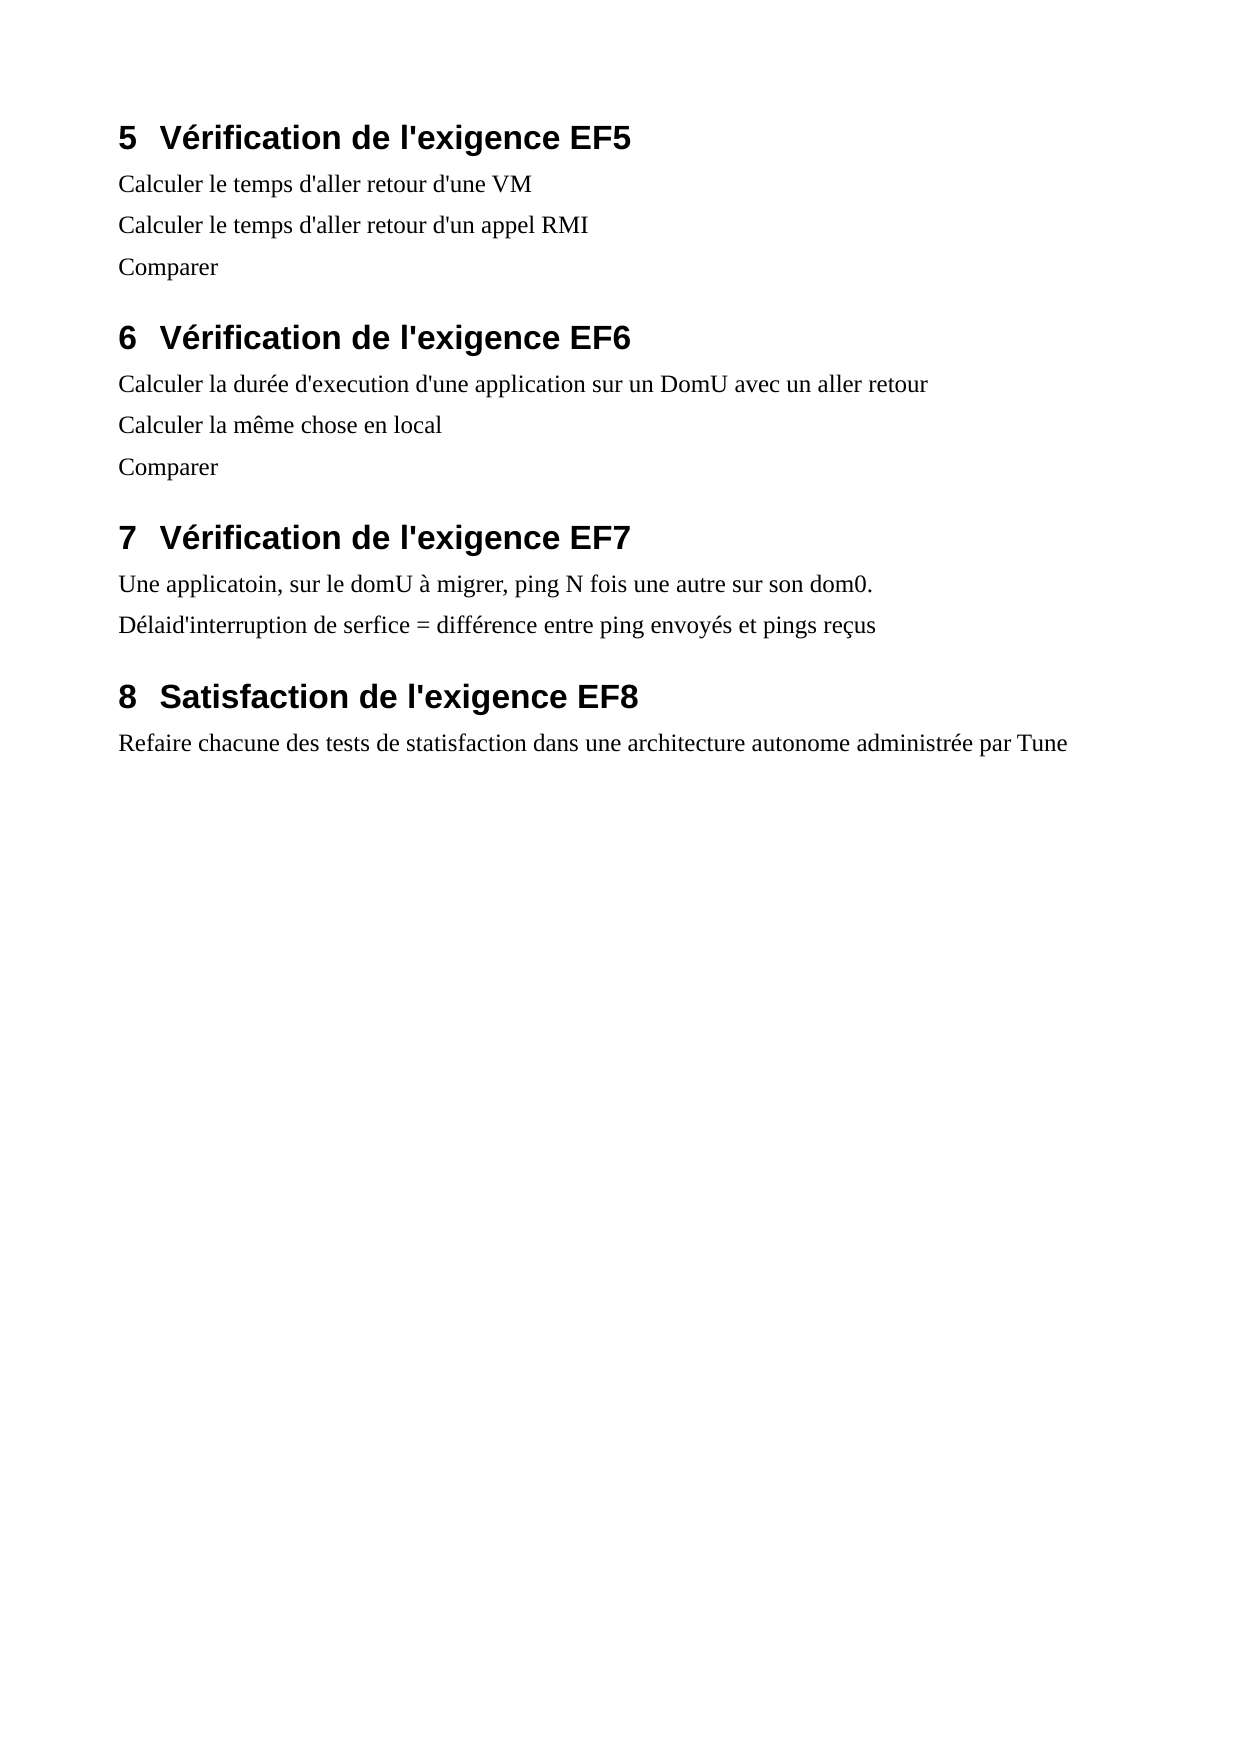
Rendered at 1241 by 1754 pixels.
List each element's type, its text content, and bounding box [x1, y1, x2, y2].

text Calculer la même chose en local [118, 410, 1122, 439]
text Calculer la durée d'execution d'une application sur un DomU avec un aller retour [118, 369, 1122, 398]
subtitle Vérification de l'exigence EF5 [118, 118, 1122, 157]
text Refaire chacune des tests de statisfaction dans une architecture autonome administrée par Tune [118, 728, 1122, 756]
text Délaid'interruption de serfice = différence entre ping envoyés et pings reçus [118, 610, 1122, 639]
text Comparer [118, 452, 1122, 480]
subtitle Vérification de l'exigence EF6 [118, 318, 1122, 357]
subtitle Vérification de l'exigence EF7 [118, 518, 1122, 557]
subtitle Satisfaction de l'exigence EF8 [118, 677, 1122, 715]
text Comparer [118, 252, 1122, 281]
text Une applicatoin, sur le domU à migrer, ping N fois une autre sur son dom0. [118, 569, 1122, 598]
text Calculer le temps d'aller retour d'une VM [118, 169, 1122, 198]
text Calculer le temps d'aller retour d'un appel RMI [118, 211, 1122, 239]
